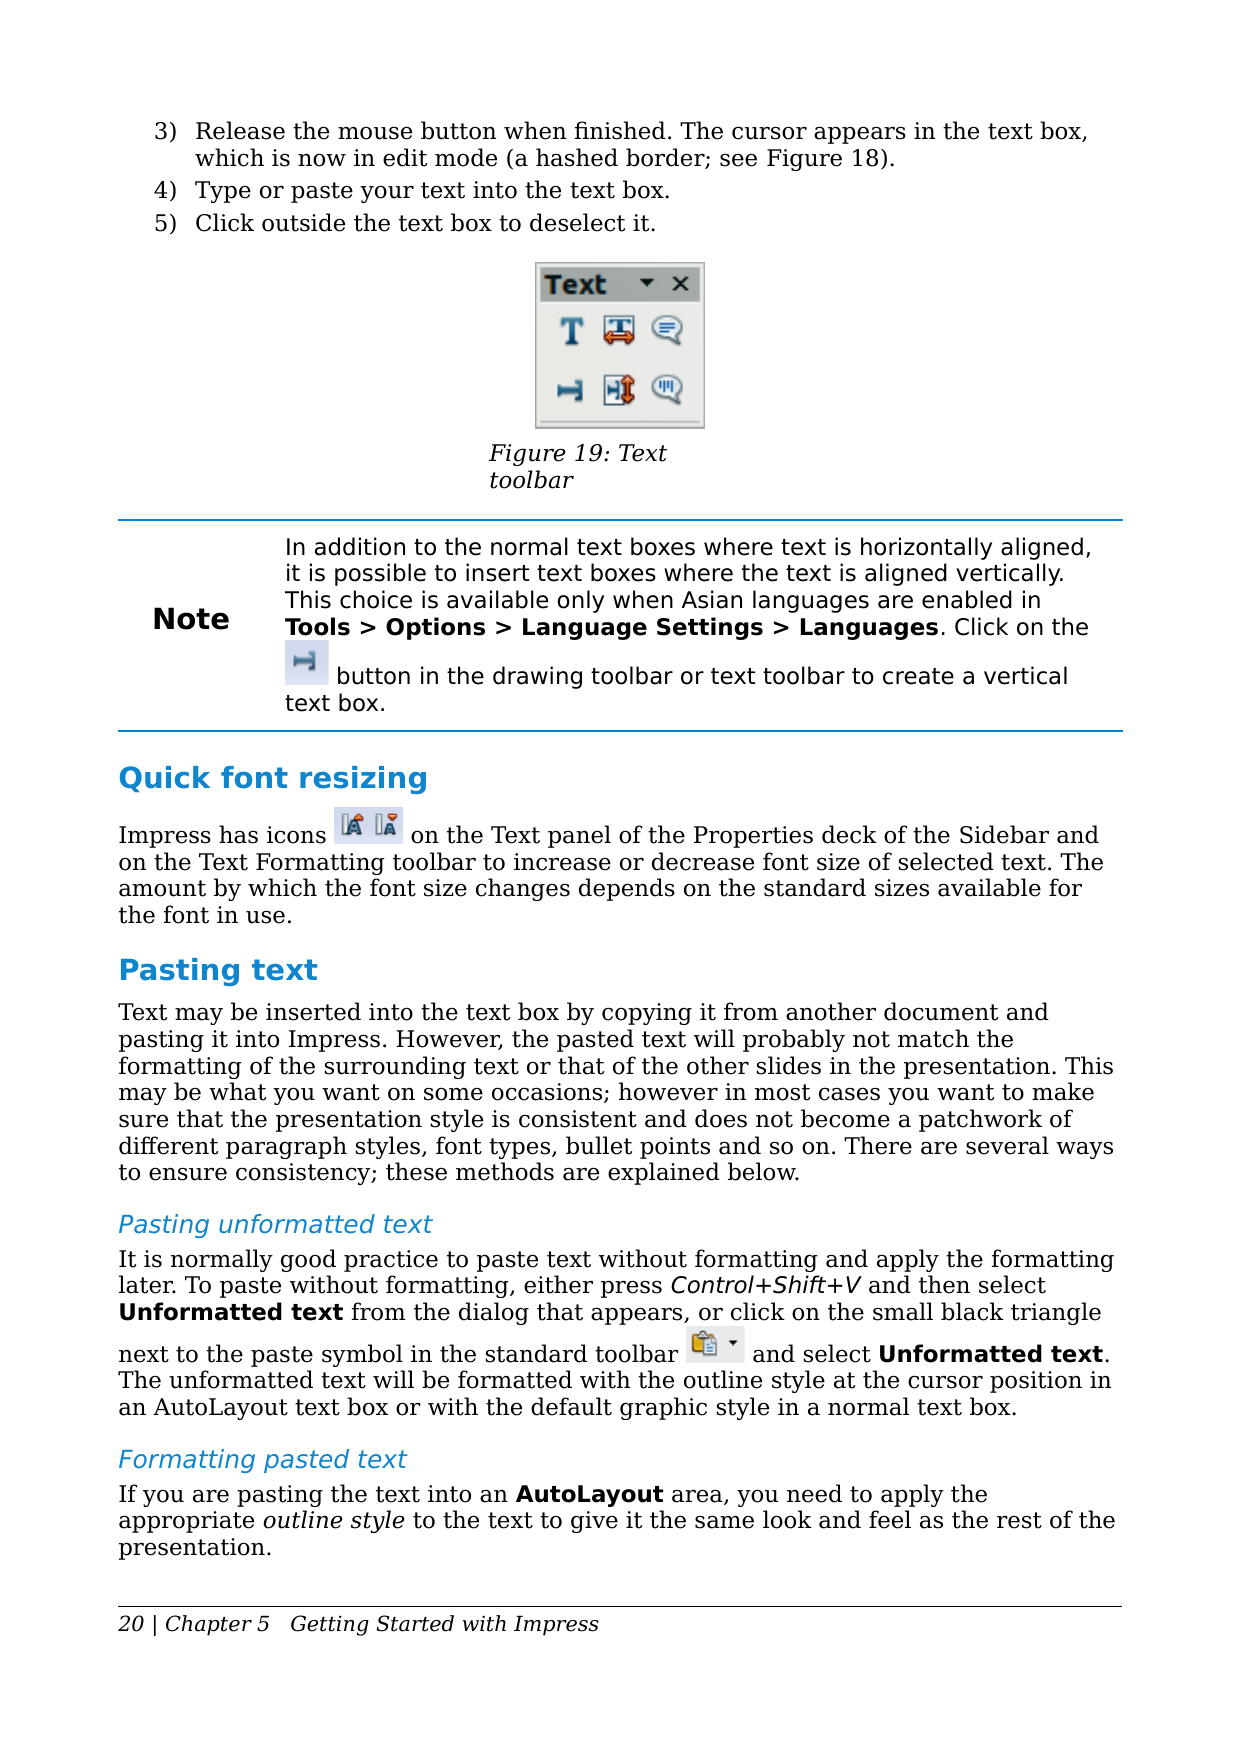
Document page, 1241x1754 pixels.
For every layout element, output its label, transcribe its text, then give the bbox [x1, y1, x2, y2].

text It is normally good practice to paste text without formatting and apply the formatting later. To paste without formatting, either press Control+Shift+V and then select Unformatted text from the dialog that appears, or click on the small black triangle next to the paste symbol in the standard toolbar and select Unformatted text. The unformatted text will be formatted with the outline style at the cursor position in an AutoLayout text box or with the default graphic style in a normal text box. [118, 1246, 1122, 1421]
picture [334, 807, 404, 844]
list Release the mouse button when finished. The cursor appears in the text box, which is now in edit mode (a hashed border; see Figure 18). [177, 118, 1122, 171]
text Text may be inserted into the text box by copying it from another document and pasting it into Impress. However, the pasted text will probably not match the formatting of the surrounding text or that of the other slides in the presentation. This may be what you want on some occasions; however in most cases you want to make sure that the presentation style is consistent and does not become a patchwork of different paragraph styles, font types, bullet points and so on. There are several ways to ensure consistency; these methods are explained below. [118, 999, 1122, 1186]
text Impress has icons on the Text panel of the Properties deck of the Sidebar and on the Text Formatting toolbar to increase or decrease font size of selected text. The amount by which the font size changes depends on the standard sizes available for the font in use. [118, 807, 1122, 929]
list Type or paste your text into the text box. [177, 178, 1122, 204]
picture [285, 640, 329, 685]
text If you are pasting the text into an AutoLayout area, you need to apply the appropriate outline style to the text to give it the same look and feel as the rest of the presentation. [118, 1481, 1122, 1561]
picture [535, 262, 705, 429]
table_header In addition to the normal text boxes where text is horizontally aligned, it is possible to insert text boxes where the text is aligned vertically. This choice is available only when Asian languages are enabled in Tools > Options > Language Settings > Languages. Click on the button in the drawing toolbar or text toolbar to create a vertical text box. [264, 521, 1123, 729]
subtitle Formatting pasted text [118, 1445, 1122, 1474]
picture [686, 1326, 745, 1363]
text Figure 19: Text toolbar [489, 441, 751, 494]
list Click outside the text box to deselect it. [177, 211, 1122, 237]
subtitle Quick font resizing [118, 761, 1122, 795]
table_header Note [118, 521, 263, 729]
subtitle Pasting unformatted text [118, 1210, 1122, 1239]
subtitle Pasting text [118, 953, 1122, 987]
